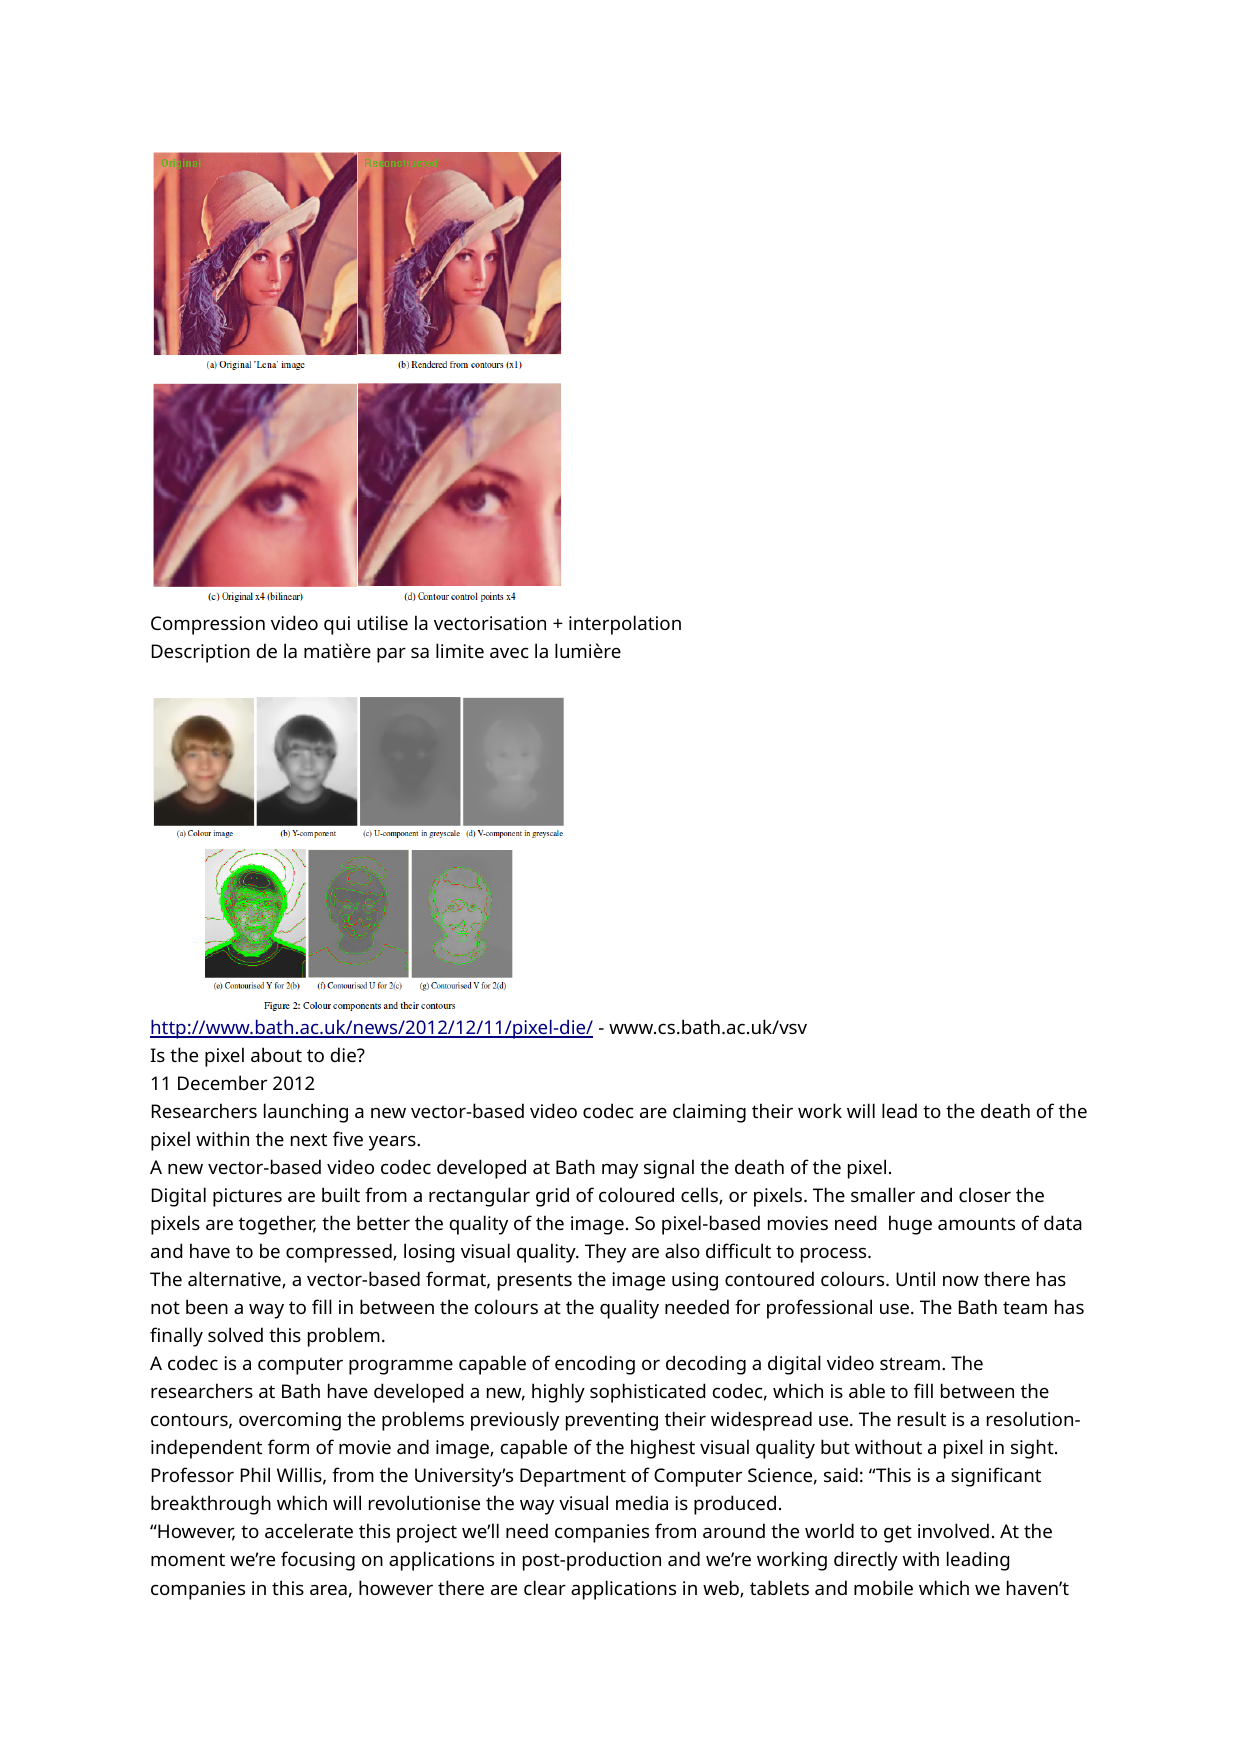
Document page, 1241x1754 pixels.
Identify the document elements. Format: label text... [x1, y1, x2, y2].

picture [150, 694, 568, 1012]
text A codec is a computer programme capable of encoding or decoding a digital video stream. The researchers at Bath have developed a new, highly sophisticated codec, which is able to fill between the contours, overcoming the problems previously preventing their widespread use. The result is a resolution-independent form of movie and image, capable of the highest visual quality but without a pixel in sight. [150, 1351, 1091, 1460]
text Researchers launching a new vector-based video codec are claiming their work will lead to the death of the pixel within the next five years. [150, 1098, 1091, 1152]
text The alternative, a vector-based format, presents the image using contoured colours. Until now there has not been a way to fill in between the colours at the quality needed for professional use. The Bath team has finally solved this problem. [150, 1267, 1091, 1348]
text A new vector-based video codec developed at Bath may signal the death of the pixel. [150, 1154, 1091, 1180]
text http://www.bath.ac.uk/news/2012/12/11/pixel-die/ - www.cs.bath.ac.uk/vsv [150, 694, 1091, 1040]
text Professor Phil Willis, from the University’s Department of Computer Science, said: “This is a significant breakthrough which will revolutionise the way visual media is produced. [150, 1463, 1091, 1516]
text 11 December 2012 [150, 1070, 1091, 1096]
text Description de la matière par sa limite avec la lumière [150, 638, 1091, 664]
text Is the pixel about to die? [150, 1042, 1091, 1068]
text Compression video qui utilise la vectorisation + interpolation [150, 150, 1091, 636]
picture [150, 150, 565, 608]
text “However, to accelerate this project we’ll need companies from around the world to get involved. At the moment we’re focusing on applications in post-production and we’re working directly with leading companies in this area, however there are clear applications in web, tablets and mobile which we haven’t [150, 1519, 1091, 1600]
text Digital pictures are built from a rectangular grid of coloured cells, or pixels. The smaller and closer the pixels are together, the better the quality of the image. So pixel-based movies need huge amounts of data and have to be compressed, losing visual quality. They are also difficult to process. [150, 1182, 1091, 1264]
